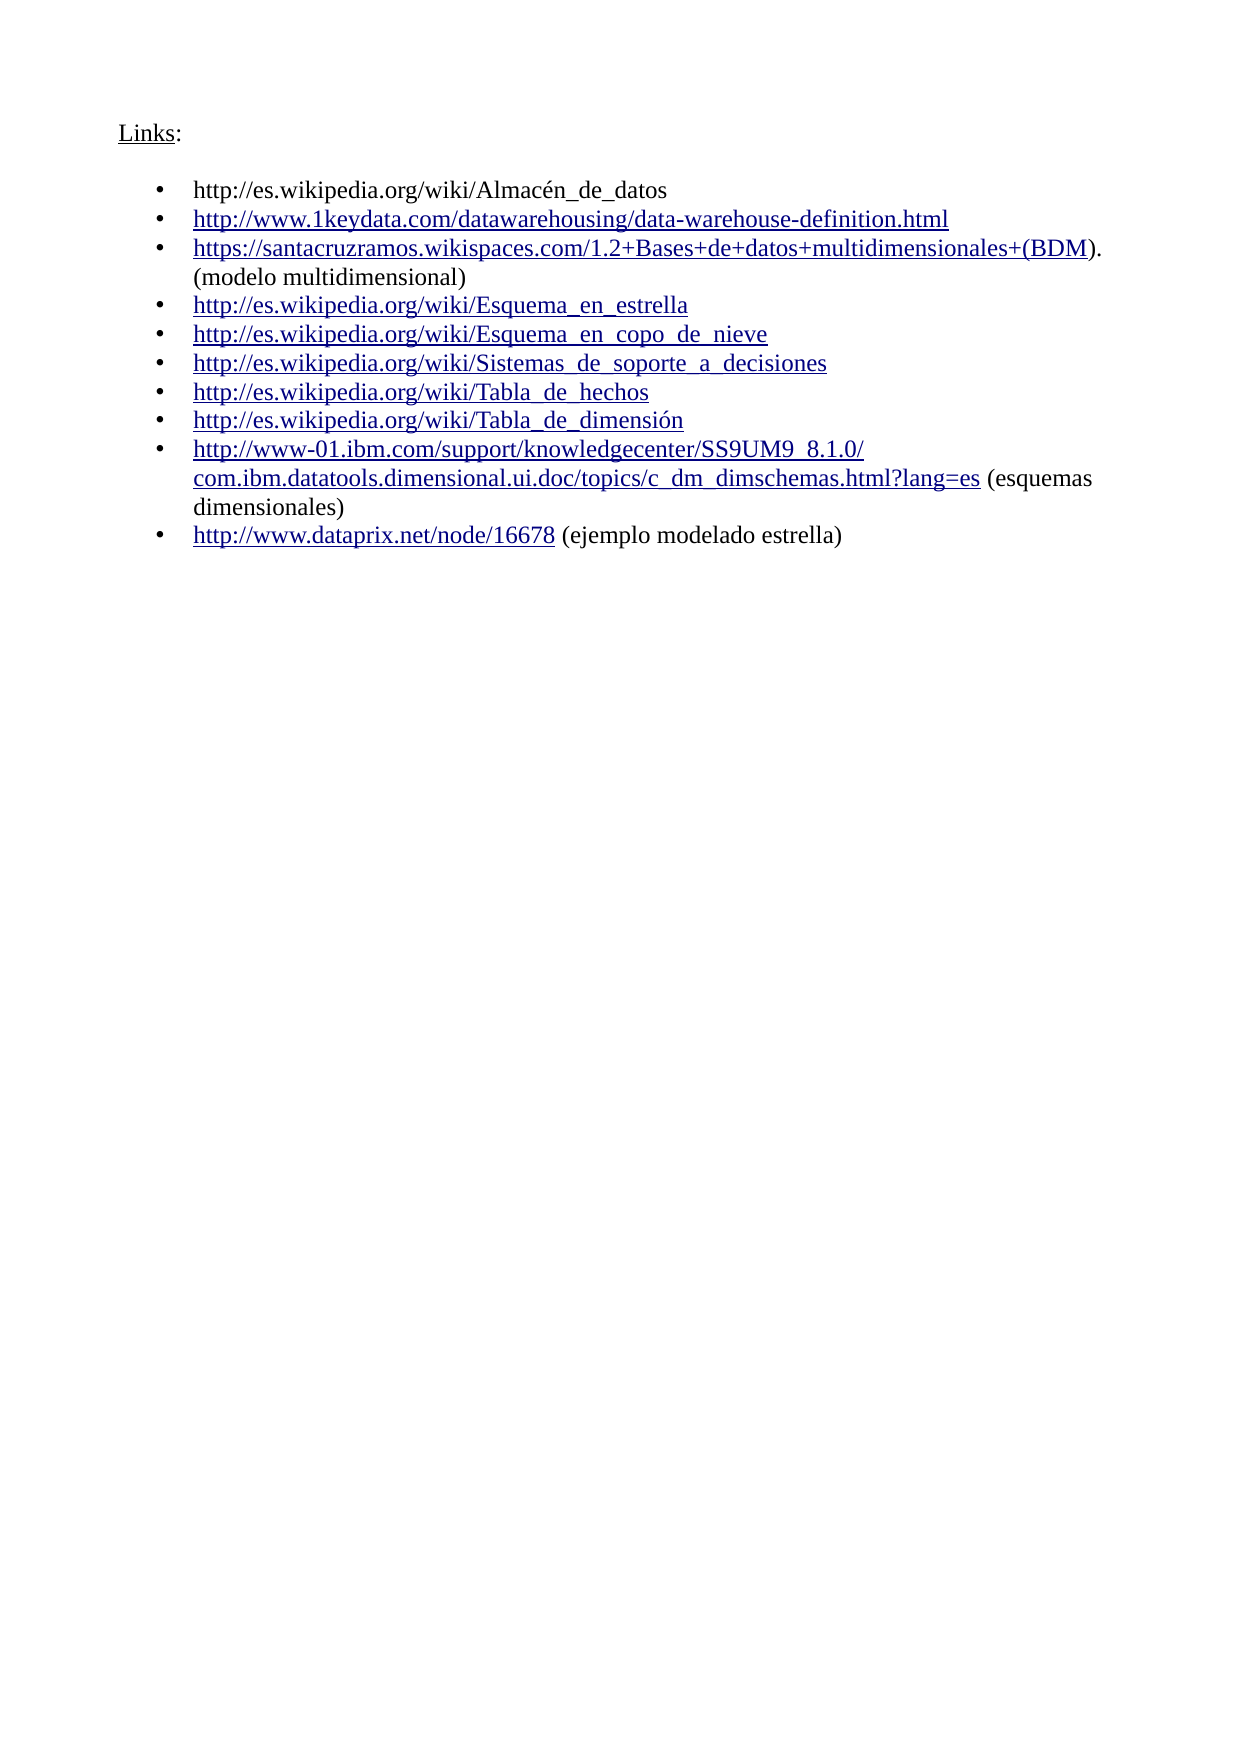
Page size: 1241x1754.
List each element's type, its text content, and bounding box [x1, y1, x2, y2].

list https://santacruzramos.wikispaces.com/1.2+Bases+de+datos+multidimensionales+(BDM). (modelo multidimensional) [156, 233, 1122, 291]
list http://es.wikipedia.org/wiki/Sistemas_de_soporte_a_decisiones [156, 348, 1122, 377]
list http://es.wikipedia.org/wiki/Almacén_de_datos [156, 176, 1122, 204]
list http://www.1keydata.com/datawarehousing/data-warehouse-definition.html [156, 204, 1122, 233]
list http://es.wikipedia.org/wiki/Esquema_en_estrella [156, 291, 1122, 319]
list http://es.wikipedia.org/wiki/Tabla_de_hechos [156, 377, 1122, 406]
text Links: [118, 118, 1122, 147]
list http://www-01.ibm.com/support/knowledgecenter/SS9UM9_8.1.0/com.ibm.datatools.dimensional.ui.doc/topics/c_dm_dimschemas.html?lang=es (esquemas dimensionales) [156, 434, 1122, 521]
list http://www.dataprix.net/node/16678 (ejemplo modelado estrella) [156, 521, 1122, 549]
list http://es.wikipedia.org/wiki/Esquema_en_copo_de_nieve [156, 319, 1122, 348]
list http://es.wikipedia.org/wiki/Tabla_de_dimensión [156, 406, 1122, 434]
